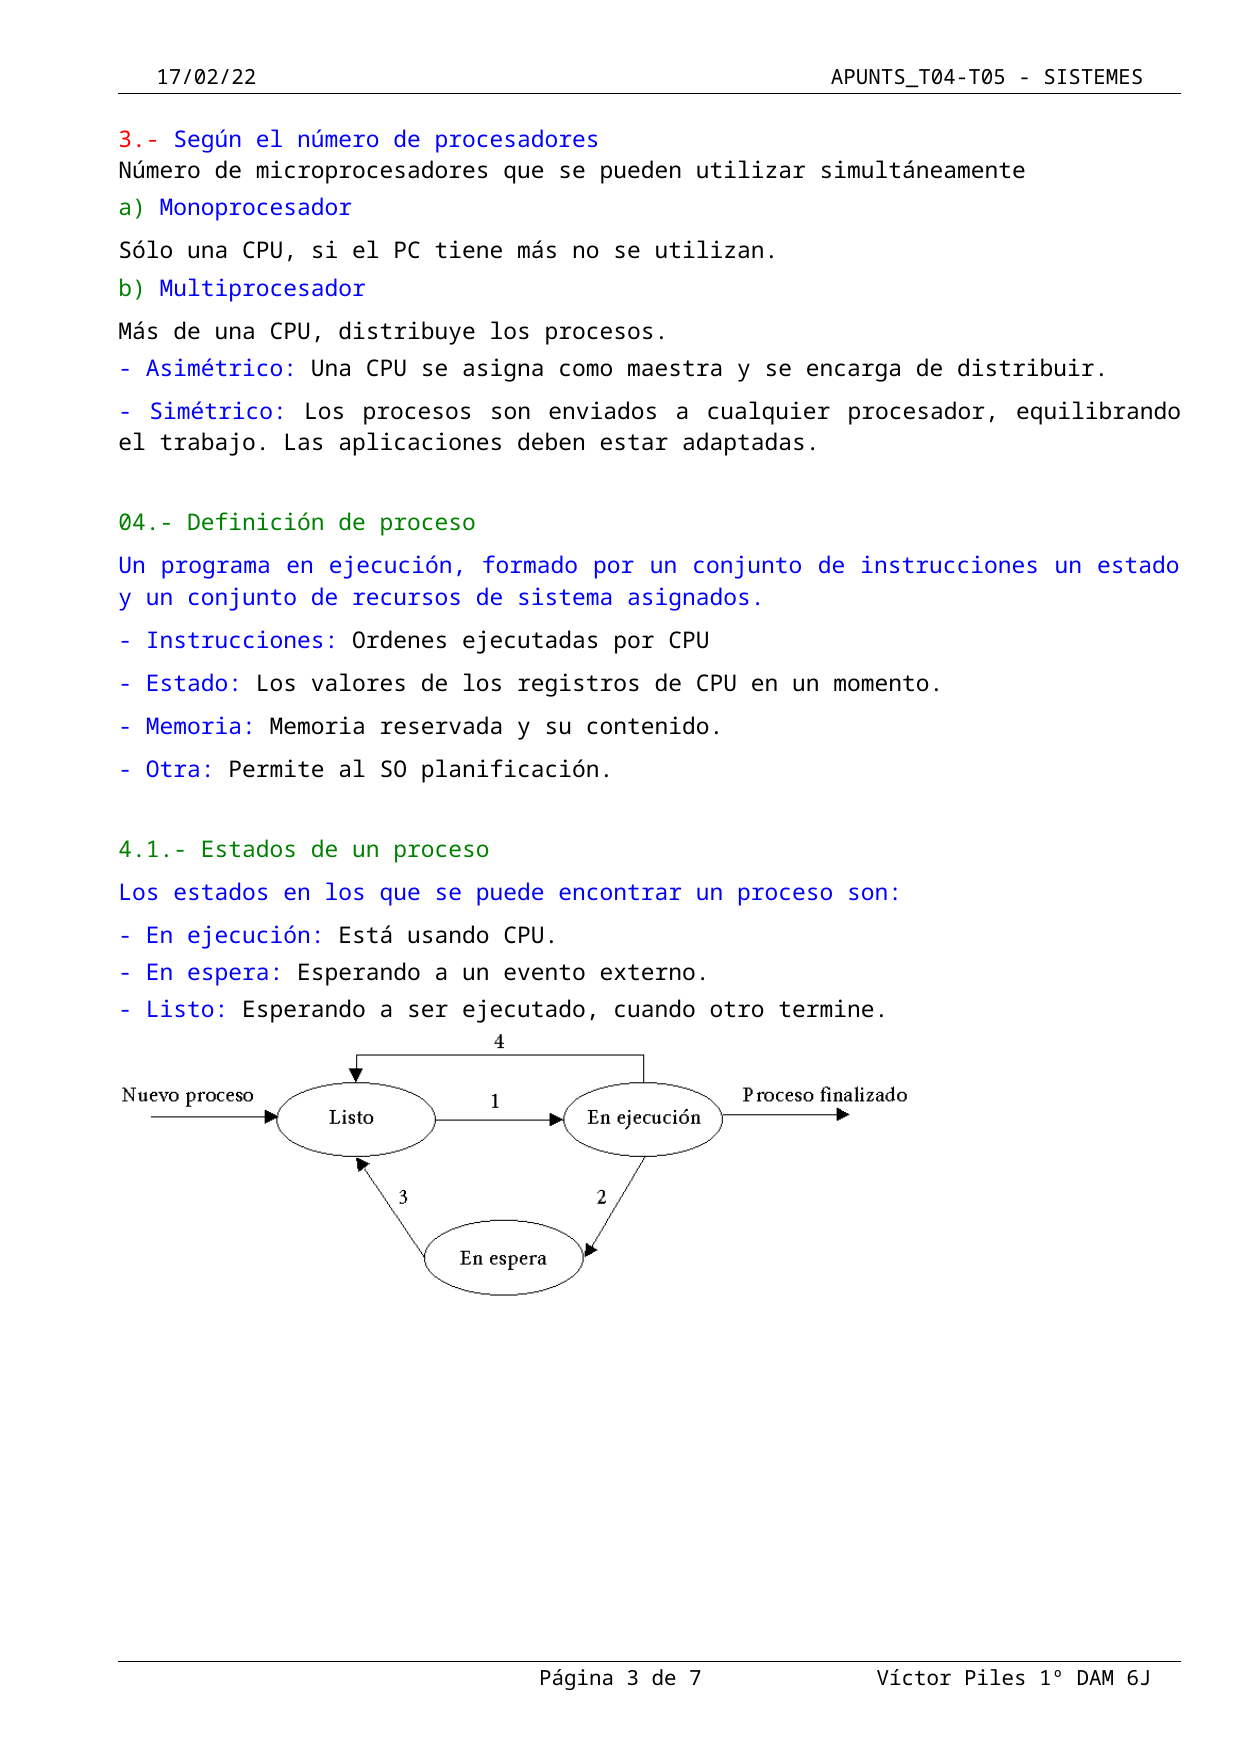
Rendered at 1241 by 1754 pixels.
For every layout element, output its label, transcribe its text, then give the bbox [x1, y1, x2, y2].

text - Simétrico: Los procesos son enviados a cualquier procesador, equilibrando el trabajo. Las aplicaciones deben estar adaptadas. [118, 395, 1181, 457]
text 3.- Según el número de procesadores [118, 123, 1181, 154]
text 04.- Definición de proceso [118, 506, 1181, 537]
text Número de microprocesadores que se pueden utilizar simultáneamente [118, 154, 1181, 185]
text - Estado: Los valores de los registros de CPU en un momento. [118, 667, 1181, 698]
picture [118, 1030, 910, 1302]
text Un programa en ejecución, formado por un conjunto de instrucciones un estado y un conjunto de recursos de sistema asignados. [118, 549, 1181, 612]
text - Memoria: Memoria reservada y su contenido. [118, 709, 1181, 741]
text - Otra: Permite al SO planificación. [118, 753, 1181, 784]
text Los estados en los que se puede encontrar un proceso son: [118, 876, 1181, 907]
text - En espera: Esperando a un evento externo. [118, 956, 1181, 987]
text Más de una CPU, distribuye los procesos. [118, 314, 1181, 346]
text a) Monoprocesador [118, 191, 1181, 223]
text Sólo una CPU, si el PC tiene más no se utilizan. [118, 234, 1181, 266]
text 4.1.- Estados de un proceso [118, 833, 1181, 864]
text - Instrucciones: Ordenes ejecutadas por CPU [118, 623, 1181, 655]
text - En ejecución: Está usando CPU. [118, 919, 1181, 950]
text - Listo: Esperando a ser ejecutado, cuando otro termine. [118, 993, 1181, 1024]
text - Asimétrico: Una CPU se asigna como maestra y se encarga de distribuir. [118, 352, 1181, 383]
text b) Multiprocesador [118, 272, 1181, 303]
